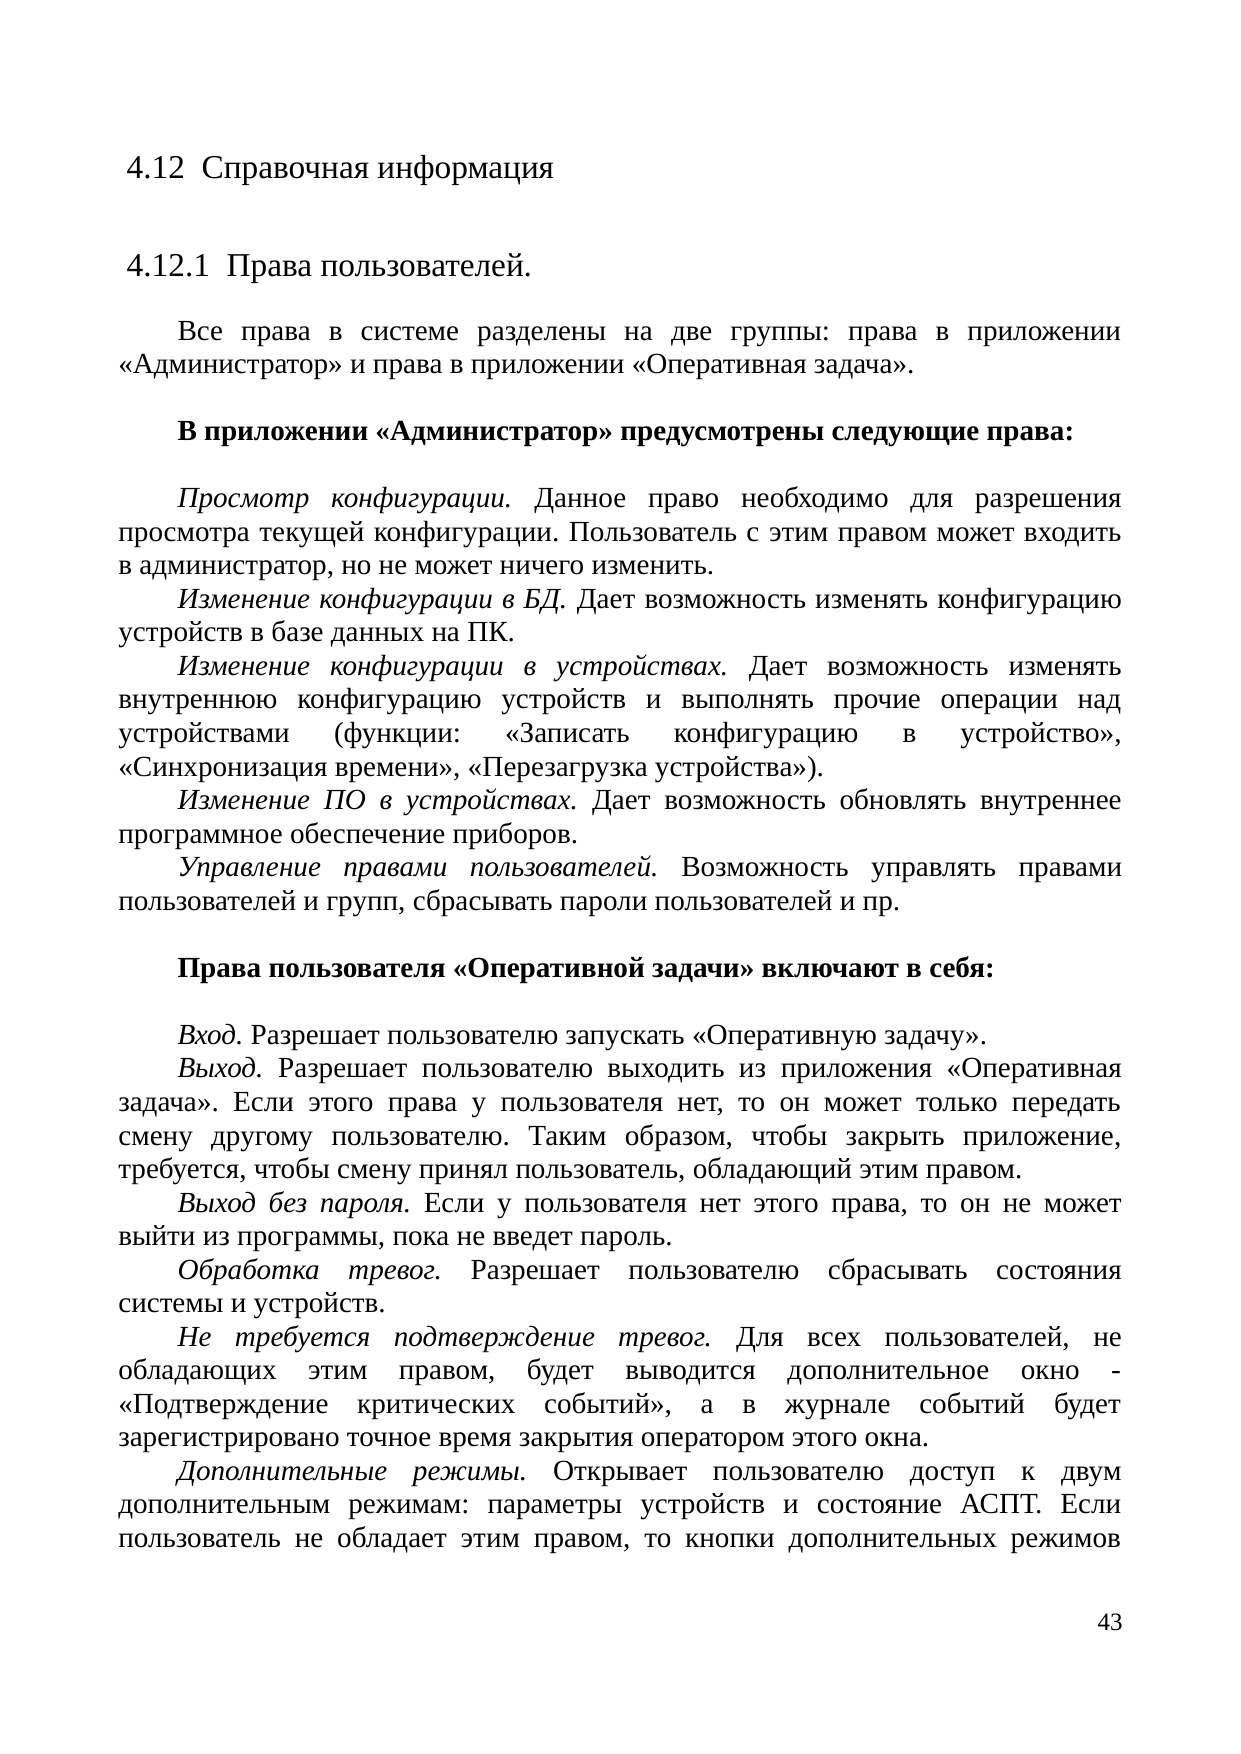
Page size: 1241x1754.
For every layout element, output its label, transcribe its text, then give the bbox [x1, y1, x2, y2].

text Изменение конфигурации в устройствах. Дает возможность изменять внутреннюю конфигурацию устройств и выполнять прочие операции над устройствами (функции: «Записать конфигурацию в устройство», «Синхронизация времени», «Перезагрузка устройства»). [118, 648, 1122, 782]
text Не требуется подтверждение тревог. Для всех пользователей, не обладающих этим правом, будет выводится дополнительное окно - «Подтверждение критических событий», а в журнале событий будет зарегистрировано точное время закрытия оператором этого окна. [118, 1319, 1122, 1453]
text Дополнительные режимы. Открывает пользователю доступ к двум дополнительным режимам: параметры устройств и состояние АСПТ. Если пользователь не обладает этим правом, то кнопки дополнительных режимов [118, 1453, 1122, 1554]
text Права пользователя «Оперативной задачи» включают в себя: [118, 950, 1122, 983]
subtitle Права пользователей. [118, 245, 1122, 283]
text Управление правами пользователей. Возможность управлять правами пользователей и групп, сбрасывать пароли пользователей и пр. [118, 849, 1122, 916]
text Обработка тревог. Разрешает пользователю сбрасывать состояния системы и устройств. [118, 1252, 1122, 1319]
text Изменение ПО в устройствах. Дает возможность обновлять внутреннее программное обеспечение приборов. [118, 782, 1122, 849]
text Изменение конфигурации в БД. Дает возможность изменять конфигурацию устройств в базе данных на ПК. [118, 581, 1122, 648]
text Выход без пароля. Если у пользователя нет этого права, то он не может выйти из программы, пока не введет пароль. [118, 1185, 1122, 1252]
text Все права в системе разделены на две группы: права в приложении «Администратор» и права в приложении «Оперативная задача». [118, 313, 1122, 380]
subtitle Справочная информация [118, 148, 1122, 186]
text Просмотр конфигурации. Данное право необходимо для разрешения просмотра текущей конфигурации. Пользователь с этим правом может входить в администратор, но не может ничего изменить. [118, 480, 1122, 581]
text В приложении «Администратор» предусмотрены следующие права: [118, 413, 1122, 447]
text Выход. Разрешает пользователю выходить из приложения «Оперативная задача». Если этого права у пользователя нет, то он может только передать смену другому пользователю. Таким образом, чтобы закрыть приложение, требуется, чтобы смену принял пользователь, обладающий этим правом. [118, 1051, 1122, 1185]
text Вход. Разрешает пользователю запускать «Оперативную задачу». [118, 1017, 1122, 1051]
